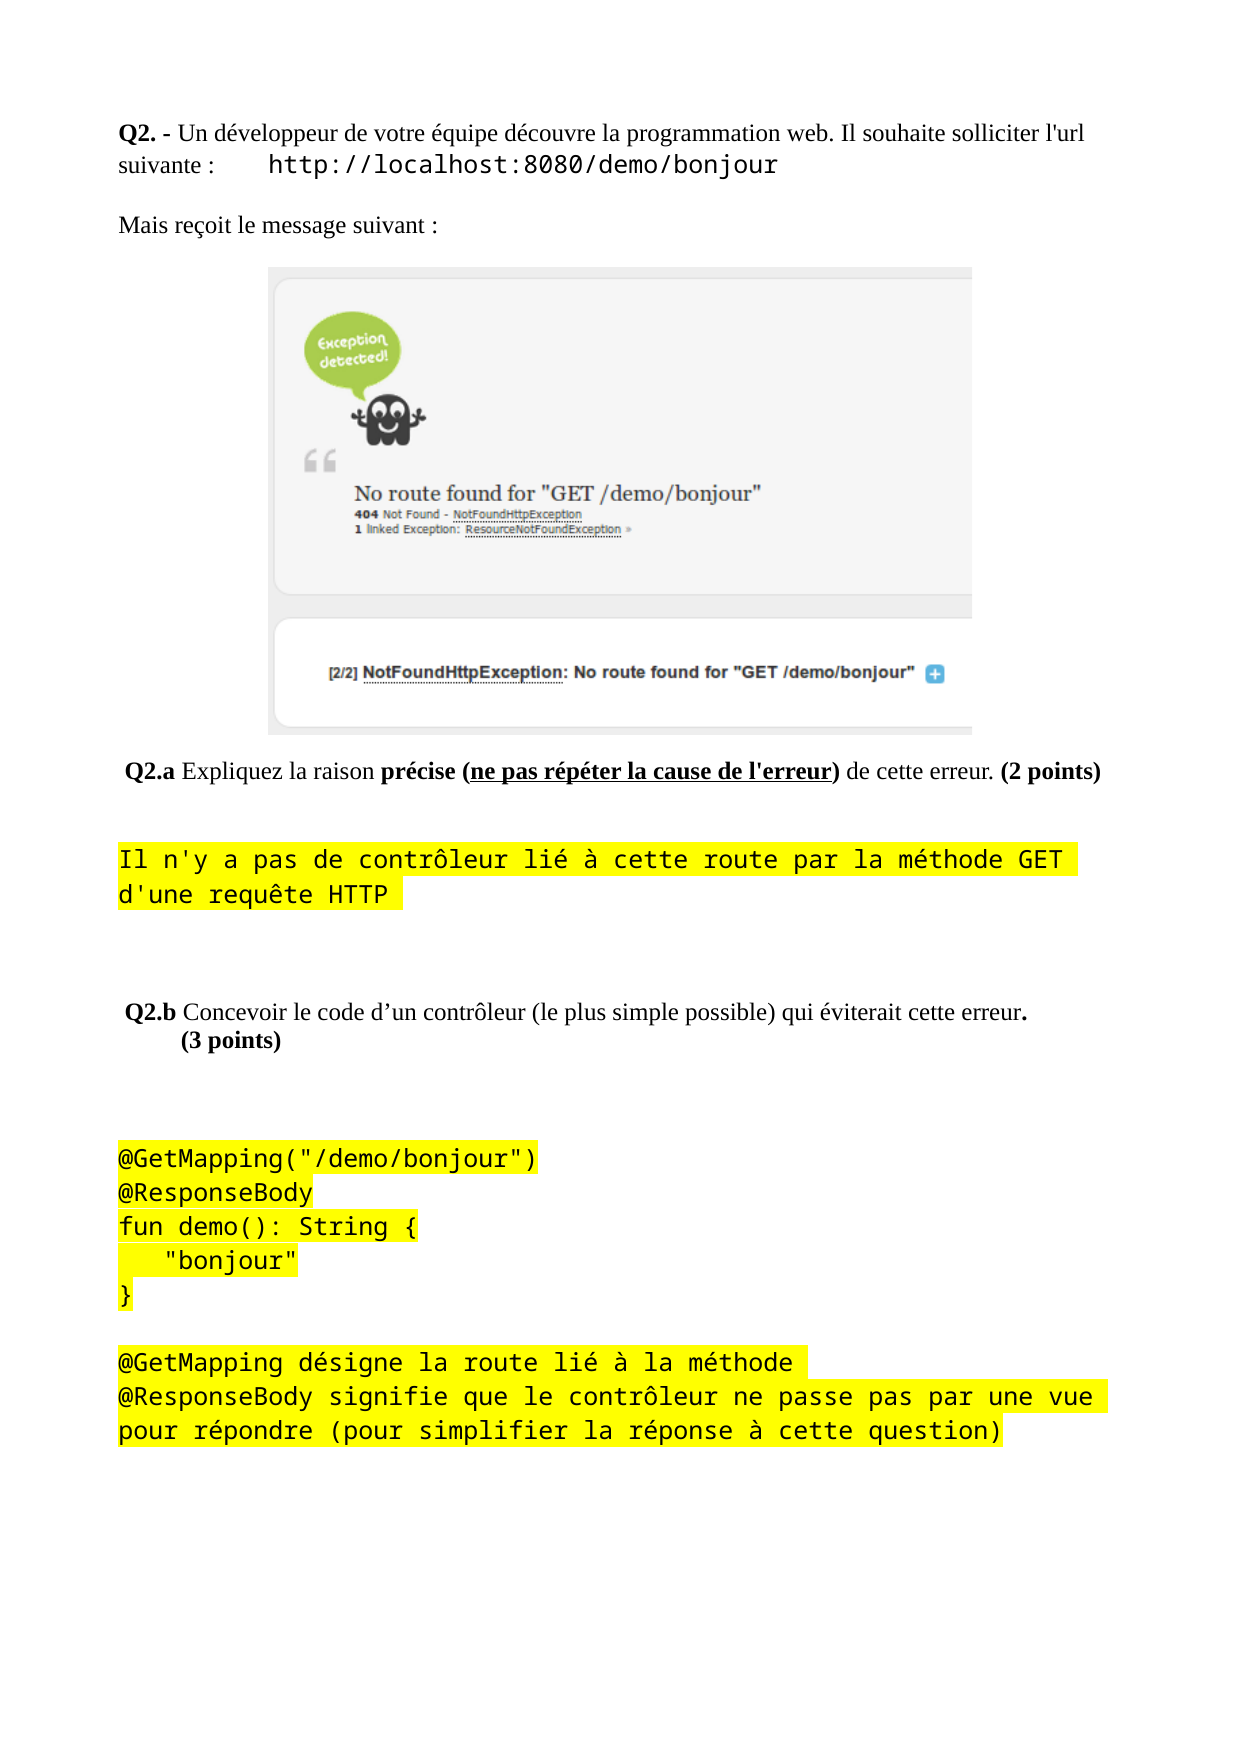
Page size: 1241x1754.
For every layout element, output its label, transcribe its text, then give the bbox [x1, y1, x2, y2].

text Q2.a Expliquez la raison précise (ne pas répéter la cause de l'erreur) de cette erreur. (2 points) [118, 756, 1122, 785]
text @ResponseBody [118, 1174, 1122, 1208]
text Q2. - Un développeur de votre équipe découvre la programmation web. Il souhaite solliciter l'url suivante : http://localhost:8080/demo/bonjour [118, 118, 1122, 181]
text Q2.b Concevoir le code d’un contrôleur (le plus simple possible) qui éviterait cette erreur. (3 points) [118, 997, 1122, 1054]
text "bonjour" [118, 1242, 1122, 1277]
picture [268, 267, 973, 735]
text @GetMapping("/demo/bonjour") [118, 1140, 1122, 1174]
text Il n'y a pas de contrôleur lié à cette route par la méthode GET d'une requête HTTP [118, 842, 1122, 910]
text Mais reçoit le message suivant : [118, 210, 1122, 238]
text fun demo(): String { [118, 1208, 1122, 1242]
text @ResponseBody signifie que le contrôleur ne passe pas par une vue pour répondre (pour simplifier la réponse à cette question) [118, 1379, 1122, 1447]
text @GetMapping désigne la route lié à la méthode [118, 1345, 1122, 1379]
text } [118, 1277, 1122, 1311]
